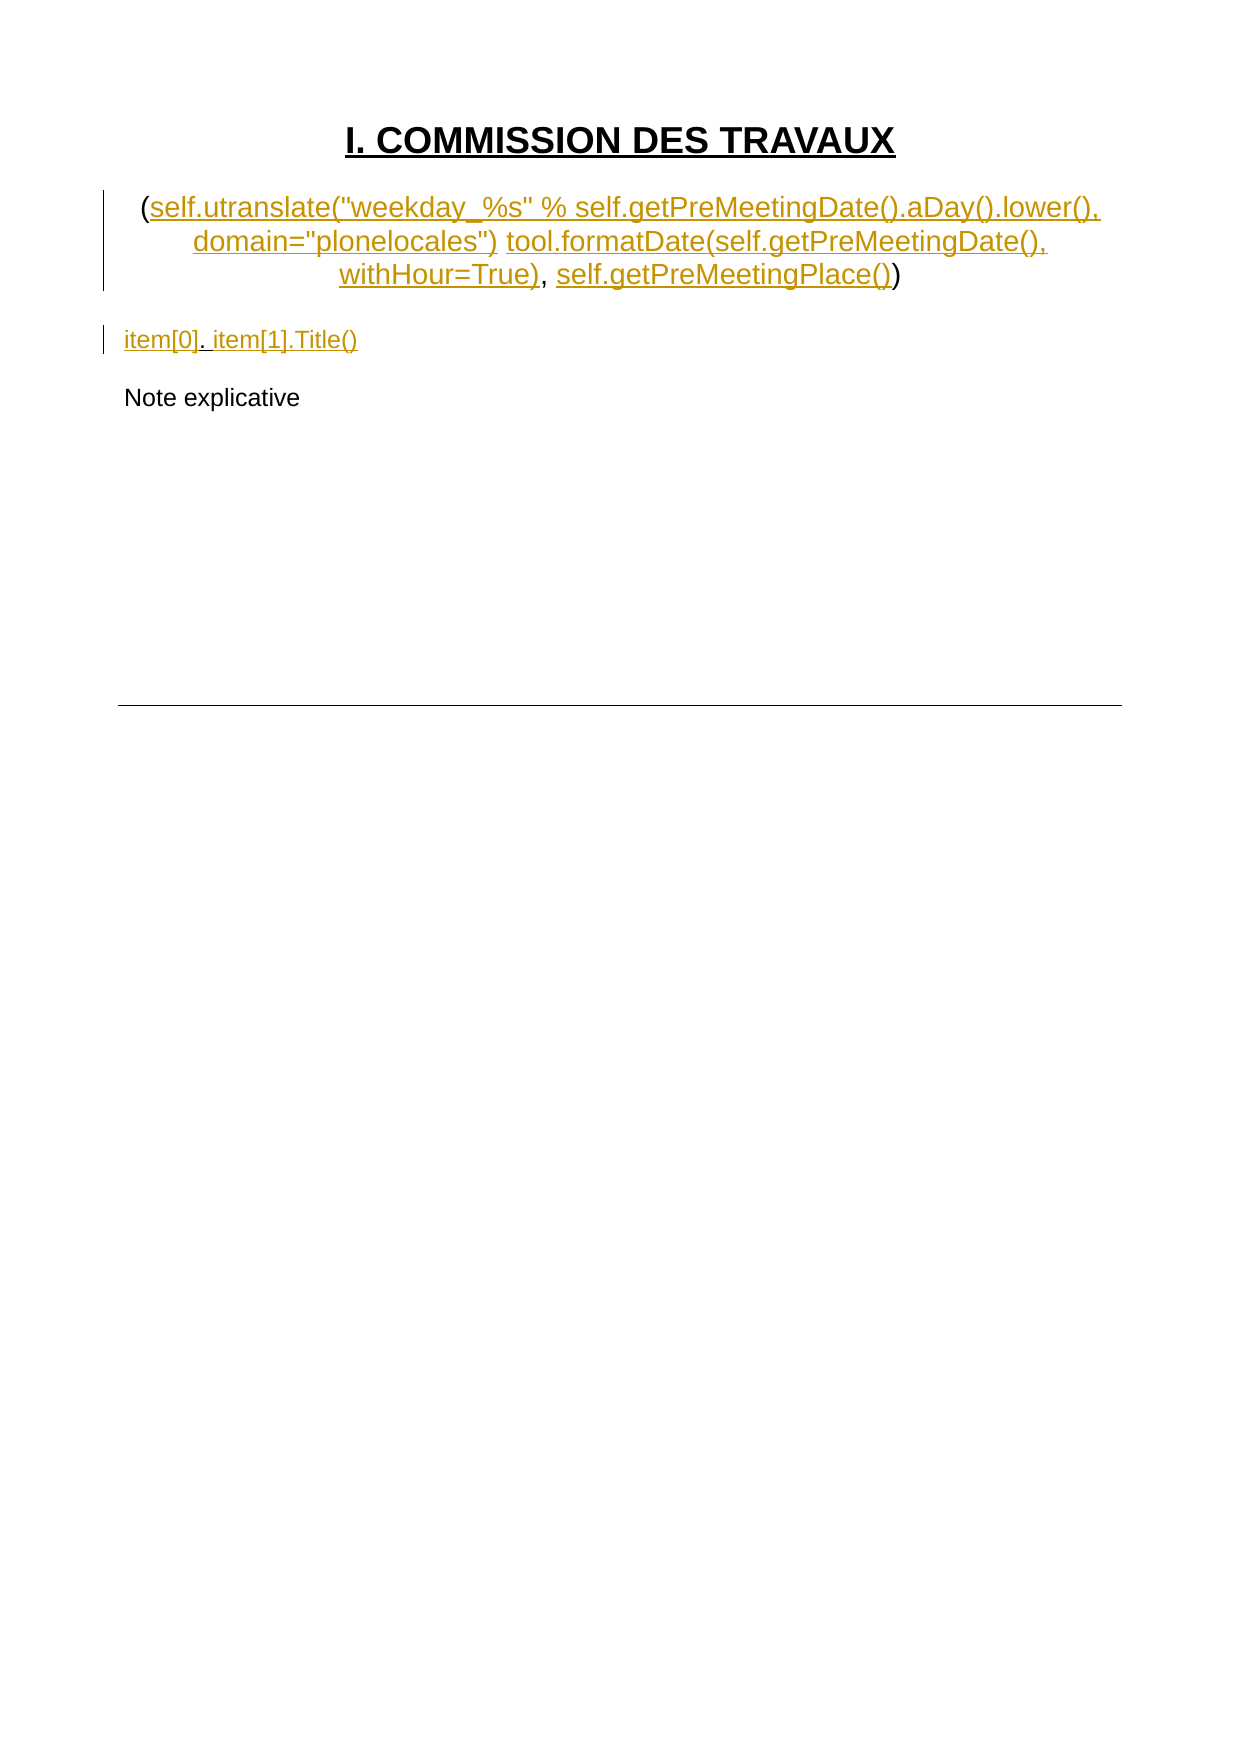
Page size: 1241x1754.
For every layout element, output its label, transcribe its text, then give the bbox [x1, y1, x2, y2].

text I. COMMISSION DES TRAVAUX [118, 118, 1122, 161]
table_header item[0]. item[1].Title() Note explicative [118, 319, 1122, 704]
text (self.utranslate("weekday_%s" % self.getPreMeetingDate().aDay().lower(), domain="plonelocales") tool.formatDate(self.getPreMeetingDate(), withHour=True), self.getPreMeetingPlace()) [118, 190, 1122, 291]
